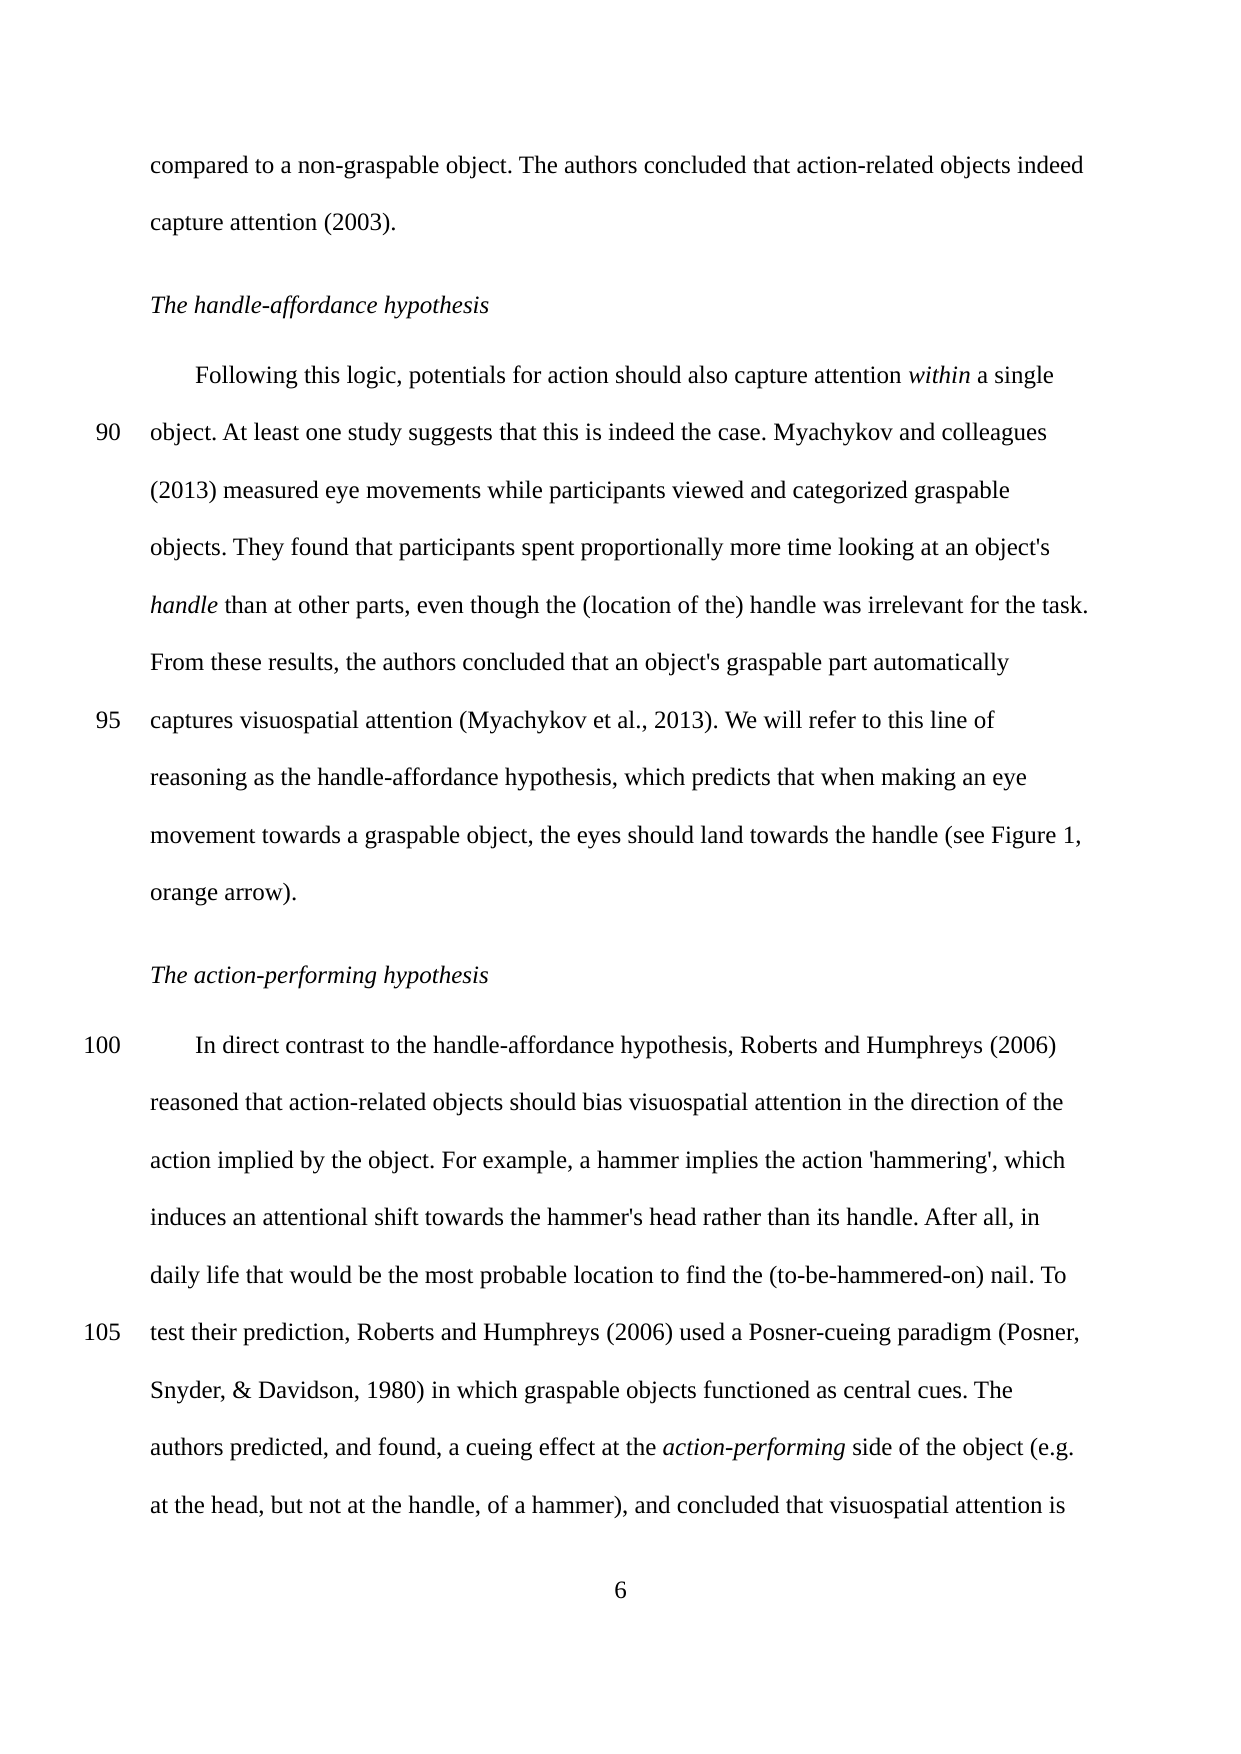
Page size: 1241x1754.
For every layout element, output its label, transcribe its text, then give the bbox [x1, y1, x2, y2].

text In direct contrast to the handle-affordance hypothesis, Roberts and Humphreys (2006) reasoned that action-related objects should bias visuospatial attention in the direction of the action implied by the object. For example, a hammer implies the action 'hammering', which induces an attentional shift towards the hammer's head rather than its handle. After all, in daily life that would be the most probable location to find the (to-be-hammered-on) nail. To test their prediction, Roberts and Humphreys (2006) used a Posner-cueing paradigm (Posner, Snyder, & Davidson, 1980) in which graspable objects functioned as central cues. The authors predicted, and found, a cueing effect at the action-performing side of the object (e.g. at the head, but not at the handle, of a hammer), and concluded that visuospatial attention is [150, 1030, 1091, 1519]
text Following this logic, potentials for action should also capture attention within a single object. At least one study suggests that this is indeed the case. Myachykov and colleagues (2013) measured eye movements while participants viewed and categorized graspable objects. They found that participants spent proportionally more time looking at an object's handle than at other parts, even though the (location of the) handle was irrelevant for the task. From these results, the authors concluded that an object's graspable part automatically captures visuospatial attention (Myachykov et al., 2013). We will refer to this line of reasoning as the handle-affordance hypothesis, which predicts that when making an eye movement towards a graspable object, the eyes should land towards the handle (see Figure 1, orange arrow). [150, 360, 1091, 906]
text compared to a non-graspable object. The authors concluded that action-related objects indeed capture attention (2003). [150, 150, 1091, 236]
subtitle The action-performing hypothesis [150, 960, 1091, 989]
subtitle The handle-affordance hypothesis [150, 290, 1091, 319]
